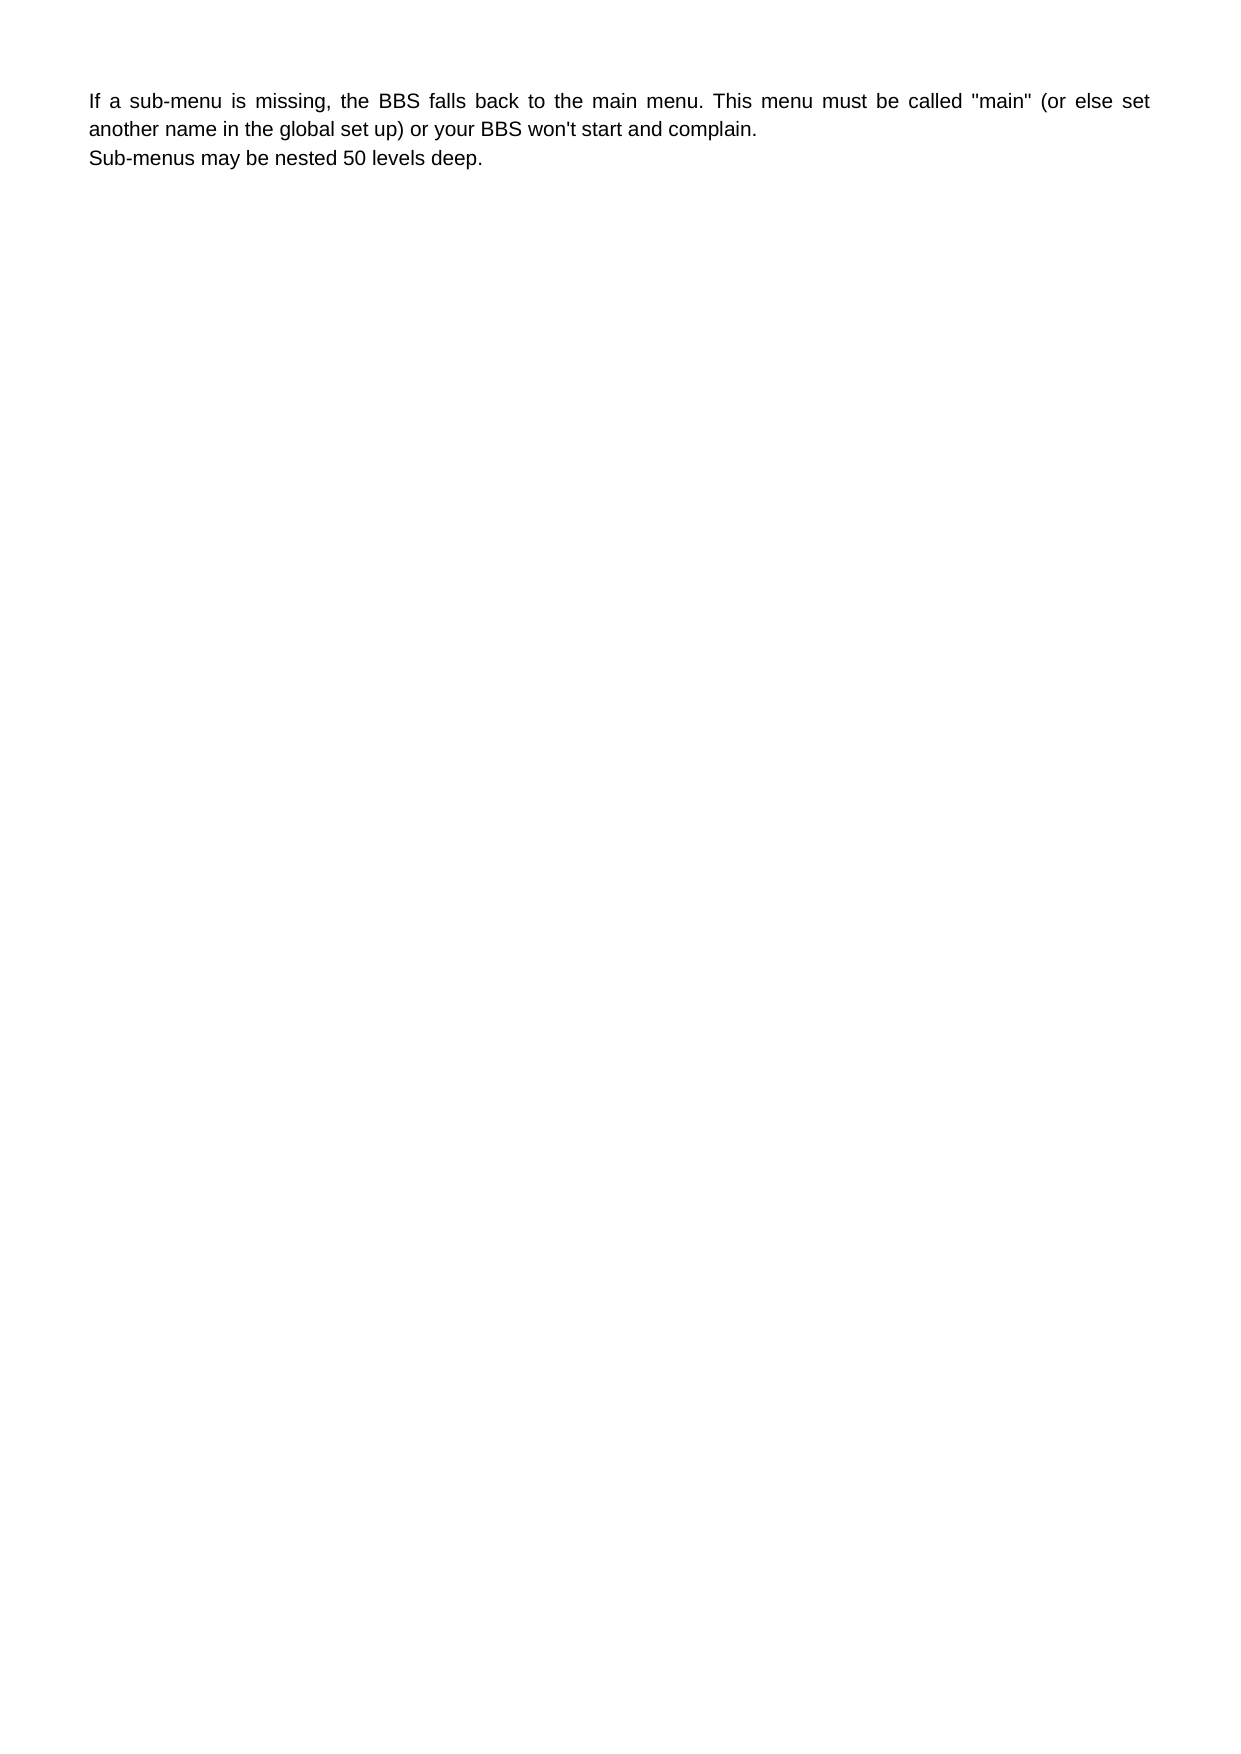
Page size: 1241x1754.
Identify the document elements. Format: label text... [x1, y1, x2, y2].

text Sub-menus may be nested 50 levels deep. [88, 146, 1152, 170]
text If a sub-menu is missing, the BBS falls back to the main menu. This menu must be called "main" (or else set another name in the global set up) or your BBS won't start and complain. [88, 88, 1152, 141]
